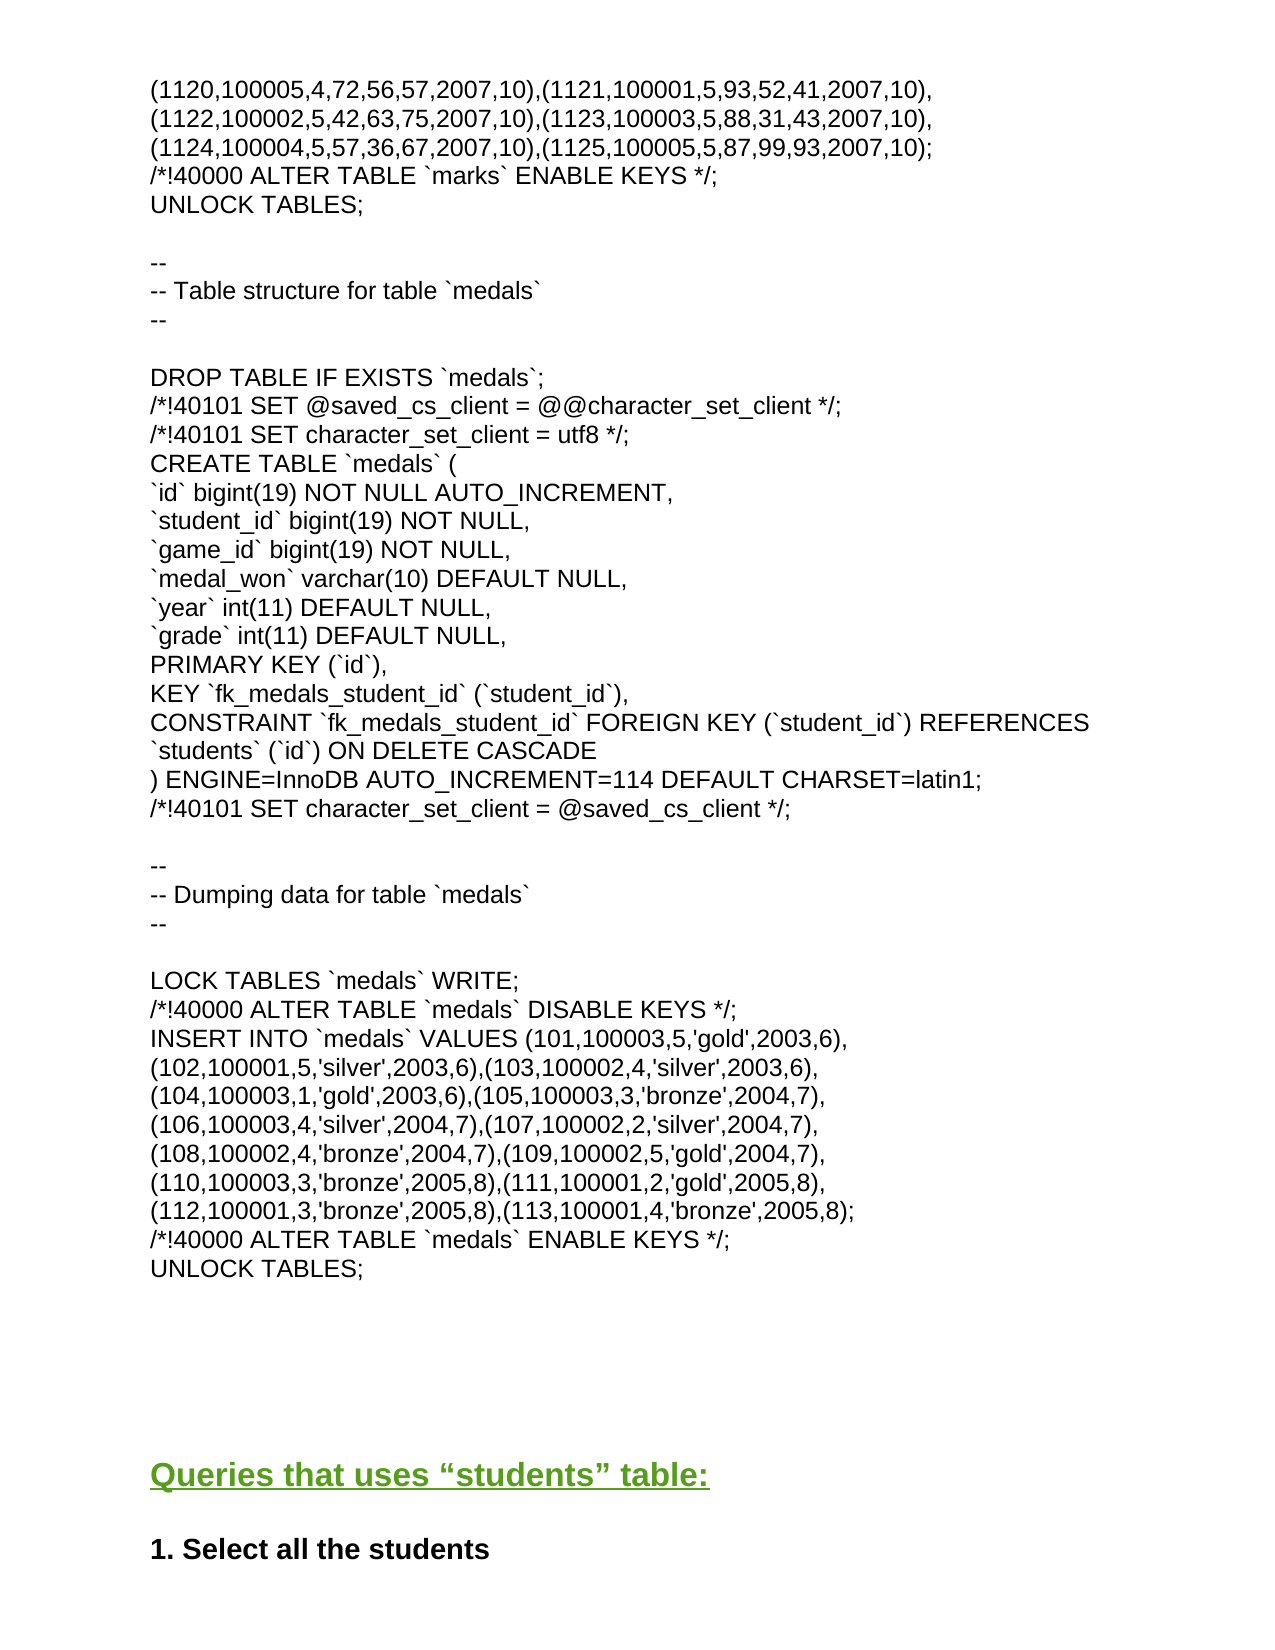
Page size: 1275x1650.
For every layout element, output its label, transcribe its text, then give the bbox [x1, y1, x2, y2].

text /*!40000 ALTER TABLE `marks` ENABLE KEYS */; [150, 161, 1125, 190]
text `grade` int(11) DEFAULT NULL, [150, 621, 1125, 650]
text ) ENGINE=InnoDB AUTO_INCREMENT=114 DEFAULT CHARSET=latin1; [150, 765, 1125, 794]
text INSERT INTO `medals` VALUES (101,100003,5,'gold',2003,6),(102,100001,5,'silver',2003,6),(103,100002,4,'silver',2003,6),(104,100003,1,'gold',2003,6),(105,100003,3,'bronze',2004,7),(106,100003,4,'silver',2004,7),(107,100002,2,'silver',2004,7),(108,100002,4,'bronze',2004,7),(109,100002,5,'gold',2004,7),(110,100003,3,'bronze',2005,8),(111,100001,2,'gold',2005,8),(112,100001,3,'bronze',2005,8),(113,100001,4,'bronze',2005,8); [150, 1024, 1125, 1225]
text /*!40101 SET @saved_cs_client = @@character_set_client */; [150, 391, 1125, 420]
text /*!40000 ALTER TABLE `medals` DISABLE KEYS */; [150, 995, 1125, 1024]
text -- Dumping data for table `medals` [150, 880, 1125, 909]
text `year` int(11) DEFAULT NULL, [150, 592, 1125, 621]
text -- [150, 909, 1125, 937]
text Queries that uses “students” table: [150, 1455, 1125, 1493]
text -- [150, 851, 1125, 880]
text UNLOCK TABLES; [150, 190, 1125, 219]
text (1120,100005,4,72,56,57,2007,10),(1121,100001,5,93,52,41,2007,10),(1122,100002,5,42,63,75,2007,10),(1123,100003,5,88,31,43,2007,10),(1124,100004,5,57,36,67,2007,10),(1125,100005,5,87,99,93,2007,10); [150, 75, 1125, 161]
text `game_id` bigint(19) NOT NULL, [150, 535, 1125, 564]
text -- [150, 305, 1125, 334]
text -- Table structure for table `medals` [150, 276, 1125, 305]
text DROP TABLE IF EXISTS `medals`; [150, 362, 1125, 391]
text `student_id` bigint(19) NOT NULL, [150, 506, 1125, 535]
text CREATE TABLE `medals` ( [150, 449, 1125, 477]
text -- [150, 247, 1125, 276]
text UNLOCK TABLES; [150, 1254, 1125, 1282]
text KEY `fk_medals_student_id` (`student_id`), [150, 679, 1125, 707]
text 1. Select all the students [150, 1532, 1125, 1565]
text LOCK TABLES `medals` WRITE; [150, 966, 1125, 995]
text /*!40101 SET character_set_client = @saved_cs_client */; [150, 794, 1125, 822]
text CONSTRAINT `fk_medals_student_id` FOREIGN KEY (`student_id`) REFERENCES `students` (`id`) ON DELETE CASCADE [150, 707, 1125, 765]
text /*!40101 SET character_set_client = utf8 */; [150, 420, 1125, 449]
text /*!40000 ALTER TABLE `medals` ENABLE KEYS */; [150, 1225, 1125, 1254]
text `medal_won` varchar(10) DEFAULT NULL, [150, 564, 1125, 592]
text PRIMARY KEY (`id`), [150, 650, 1125, 679]
text `id` bigint(19) NOT NULL AUTO_INCREMENT, [150, 477, 1125, 506]
